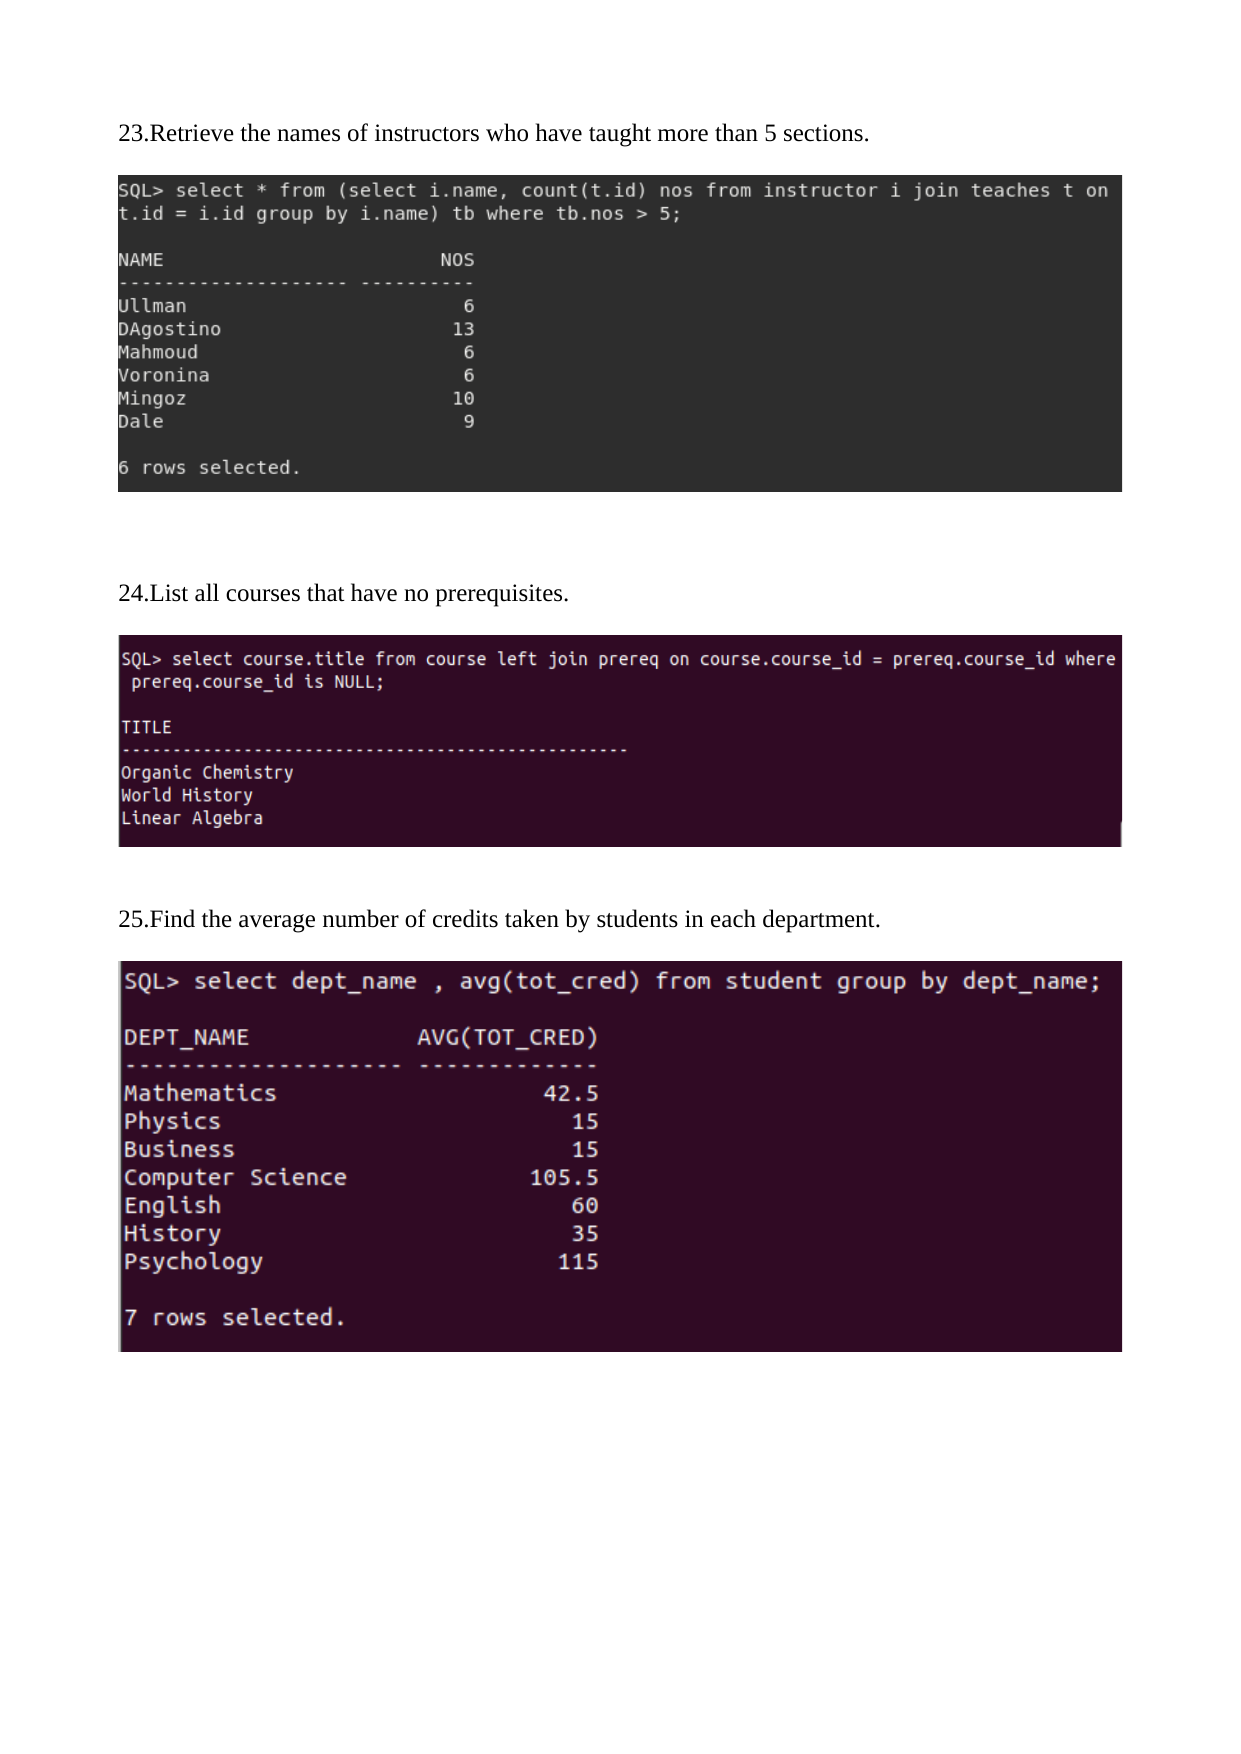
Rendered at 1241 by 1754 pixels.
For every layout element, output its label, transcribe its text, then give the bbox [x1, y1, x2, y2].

picture [118, 961, 1123, 1352]
text 23.​Retrieve the names of instructors who have taught more than 5 sections. [118, 118, 1122, 147]
picture [118, 635, 1123, 847]
picture [118, 175, 1123, 492]
text 25.​Find the average number of credits taken by students in each department. [118, 904, 1122, 933]
text 24.​List all courses that have no prerequisites. [118, 578, 1122, 606]
